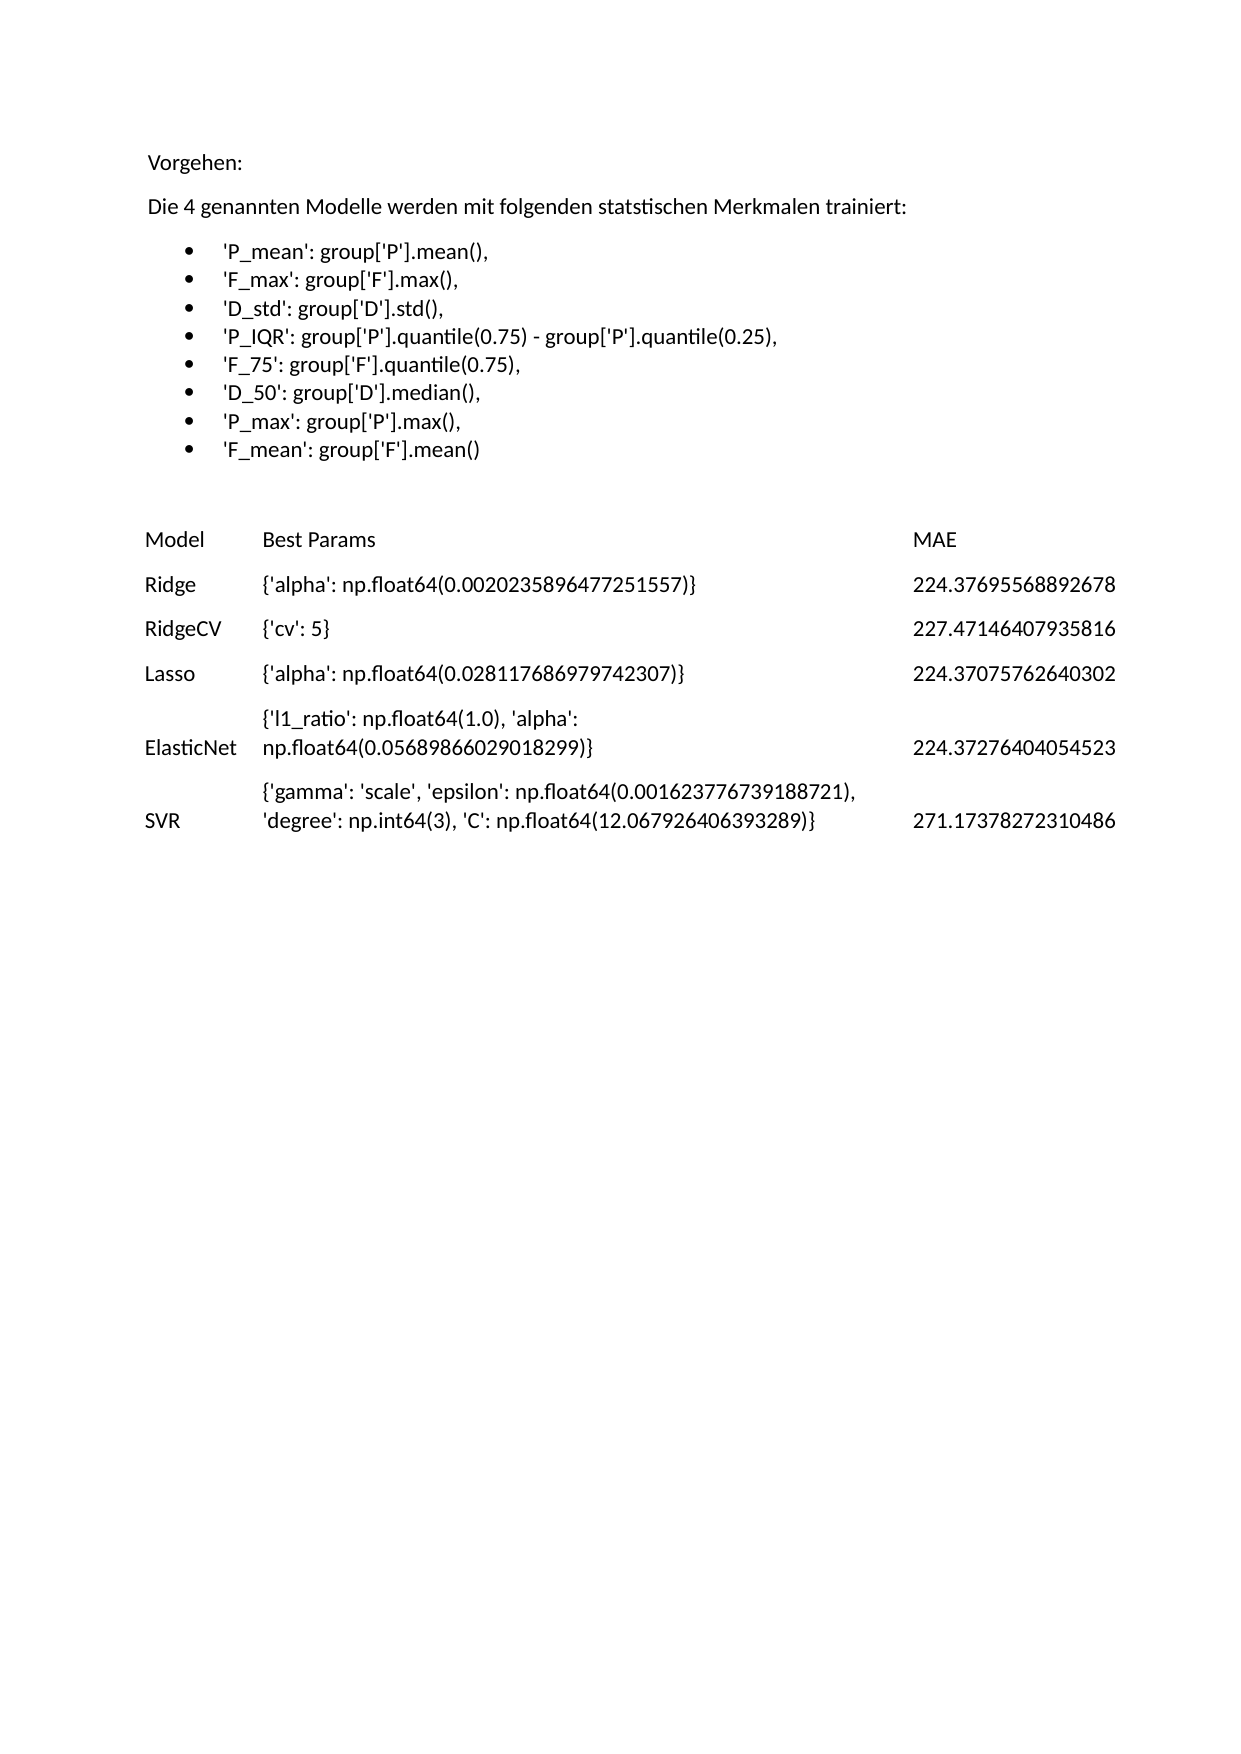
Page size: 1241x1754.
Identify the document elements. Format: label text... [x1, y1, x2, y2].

list 'D_50': group['D'].median(), [185, 378, 1093, 407]
table_cell 224.37075762640302 [910, 660, 1145, 704]
list 'P_mean': group['P'].mean(), [185, 237, 1093, 265]
list 'D_std': group['D'].std(), [185, 294, 1093, 322]
table_cell 224.37276404054523 [910, 704, 1145, 777]
list 'P_IQR': group['P'].quantile(0.75) - group['P'].quantile(0.25), [185, 322, 1093, 350]
list 'F_max': group['F'].max(), [185, 266, 1093, 294]
table_cell {'gamma': 'scale', 'epsilon': np.float64(0.001623776739188721), 'degree': np.int64(3), 'C': np.float64(12.067926406393289)} [259, 778, 909, 851]
table_cell Ridge [141, 570, 259, 614]
table_cell {'alpha': np.float64(0.028117686979742307)} [259, 660, 909, 704]
table_cell Lasso [141, 660, 259, 704]
table_cell {'l1_ratio': np.float64(1.0), 'alpha': np.float64(0.05689866029018299)} [259, 704, 909, 777]
table_cell {'cv': 5} [259, 615, 909, 659]
text Vorgehen: [148, 148, 1093, 176]
table_cell RidgeCV [141, 615, 259, 659]
list 'F_75': group['F'].quantile(0.75), [185, 350, 1093, 378]
table_header Best Params [259, 525, 909, 570]
table_header MAE [910, 525, 1145, 570]
table_cell 271.17378272310486 [910, 778, 1145, 851]
table_cell {'alpha': np.float64(0.0020235896477251557)} [259, 570, 909, 614]
table_header Model [141, 525, 259, 570]
table_cell SVR [141, 778, 259, 851]
table_cell 224.37695568892678 [910, 570, 1145, 614]
table_cell 227.47146407935816 [910, 615, 1145, 659]
list 'P_max': group['P'].max(), [185, 407, 1093, 435]
list 'F_mean': group['F'].mean() [185, 435, 1093, 463]
text Die 4 genannten Modelle werden mit folgenden statstischen Merkmalen trainiert: [148, 192, 1093, 221]
table_cell ElasticNet [141, 704, 259, 777]
